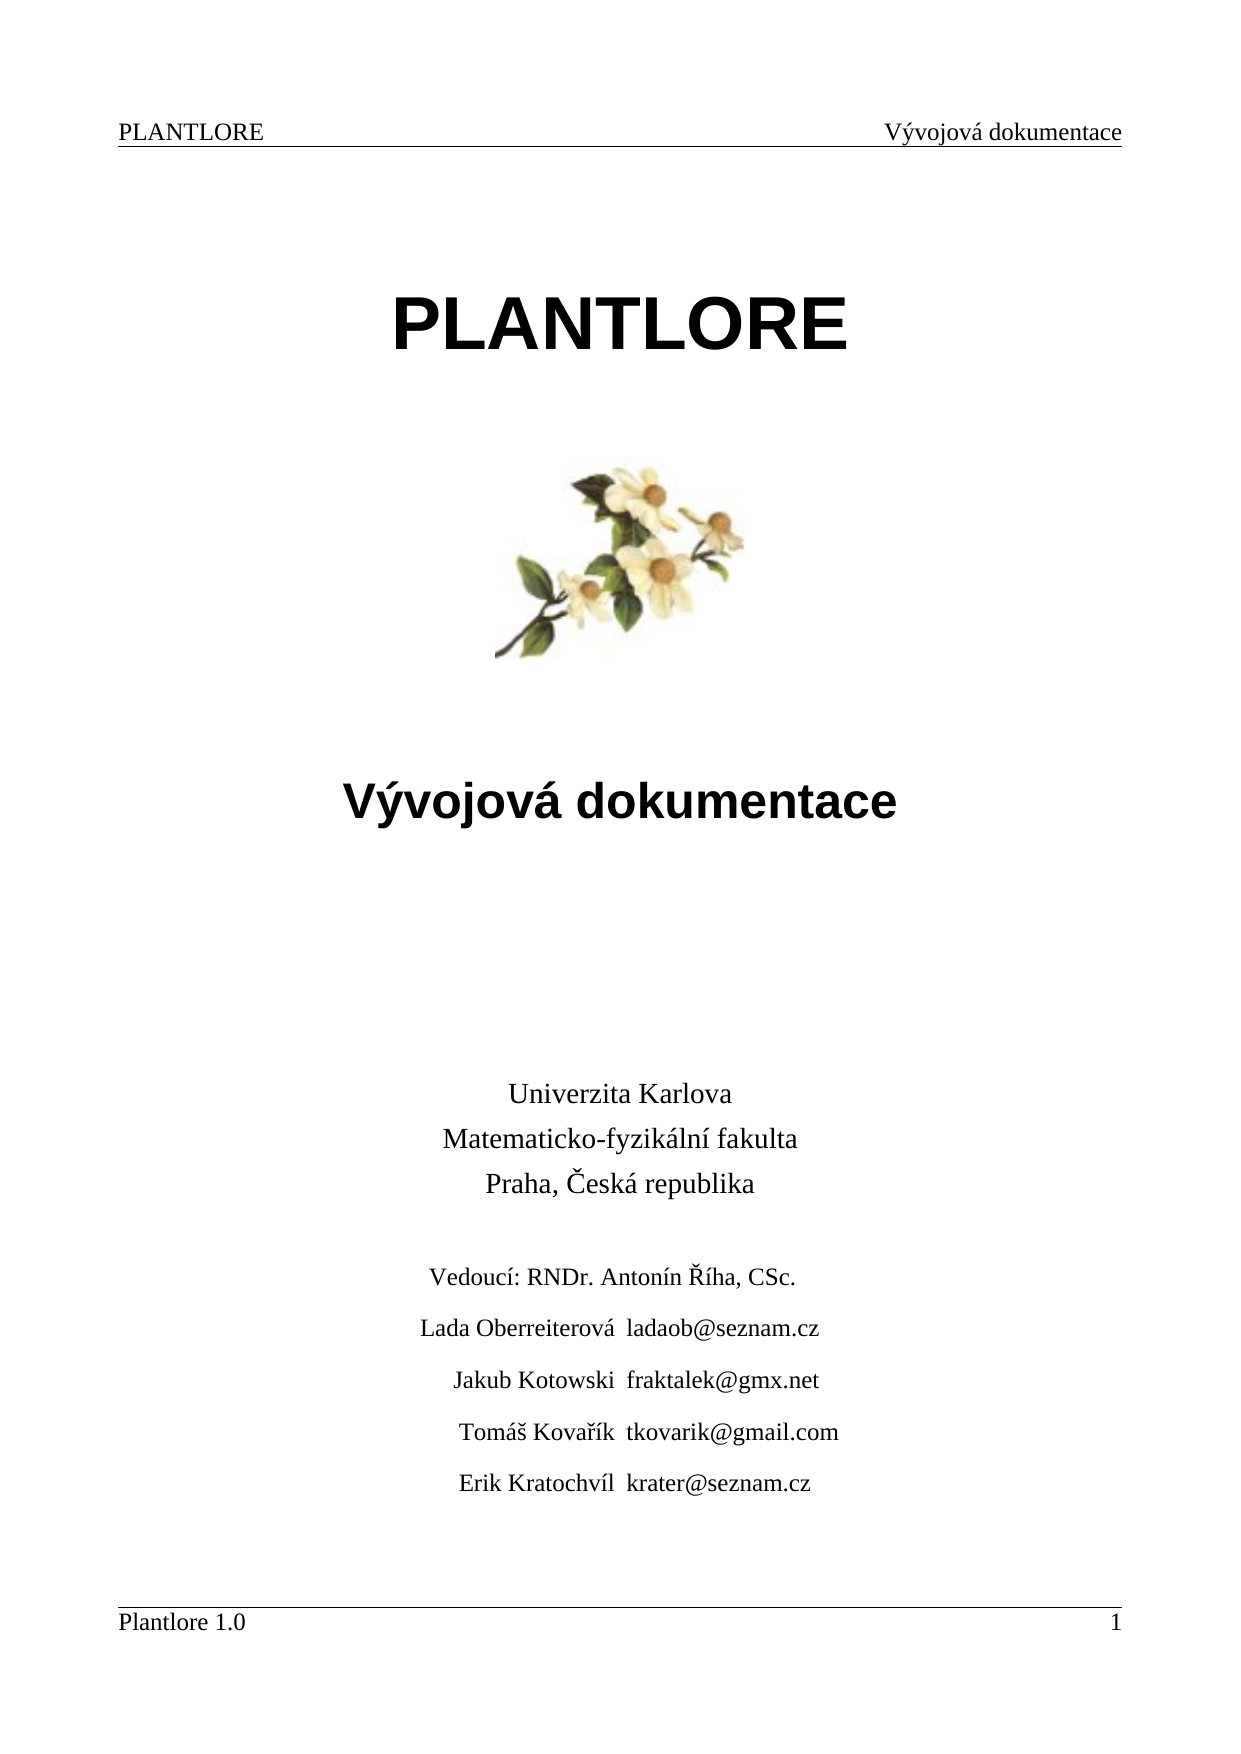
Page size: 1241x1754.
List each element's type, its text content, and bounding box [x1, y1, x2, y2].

table_cell Erik Kratochvíl [237, 1464, 620, 1515]
table_cell krater@seznam.cz [620, 1464, 988, 1515]
table_cell Lada Oberreiterová [237, 1309, 620, 1360]
table_cell fraktalek@gmx.net [620, 1360, 988, 1412]
table_cell ladaob@seznam.cz [620, 1309, 988, 1360]
text Univerzita Karlova [118, 1078, 1122, 1110]
table_cell Jakub Kotowski [237, 1360, 620, 1412]
picture [495, 458, 745, 709]
table_header Vedoucí: RNDr. Antonín Říha, CSc. [237, 1257, 988, 1308]
table_cell tkovarik@gmail.com [620, 1412, 988, 1463]
table_cell Tomáš Kovařík [237, 1412, 620, 1463]
subtitle Vývojová dokumentace [118, 773, 1122, 829]
text Matematicko-fyzikální fakulta [118, 1122, 1122, 1155]
subtitle PLANTLORE [118, 282, 1122, 366]
text Praha, Česká republika [118, 1167, 1122, 1199]
